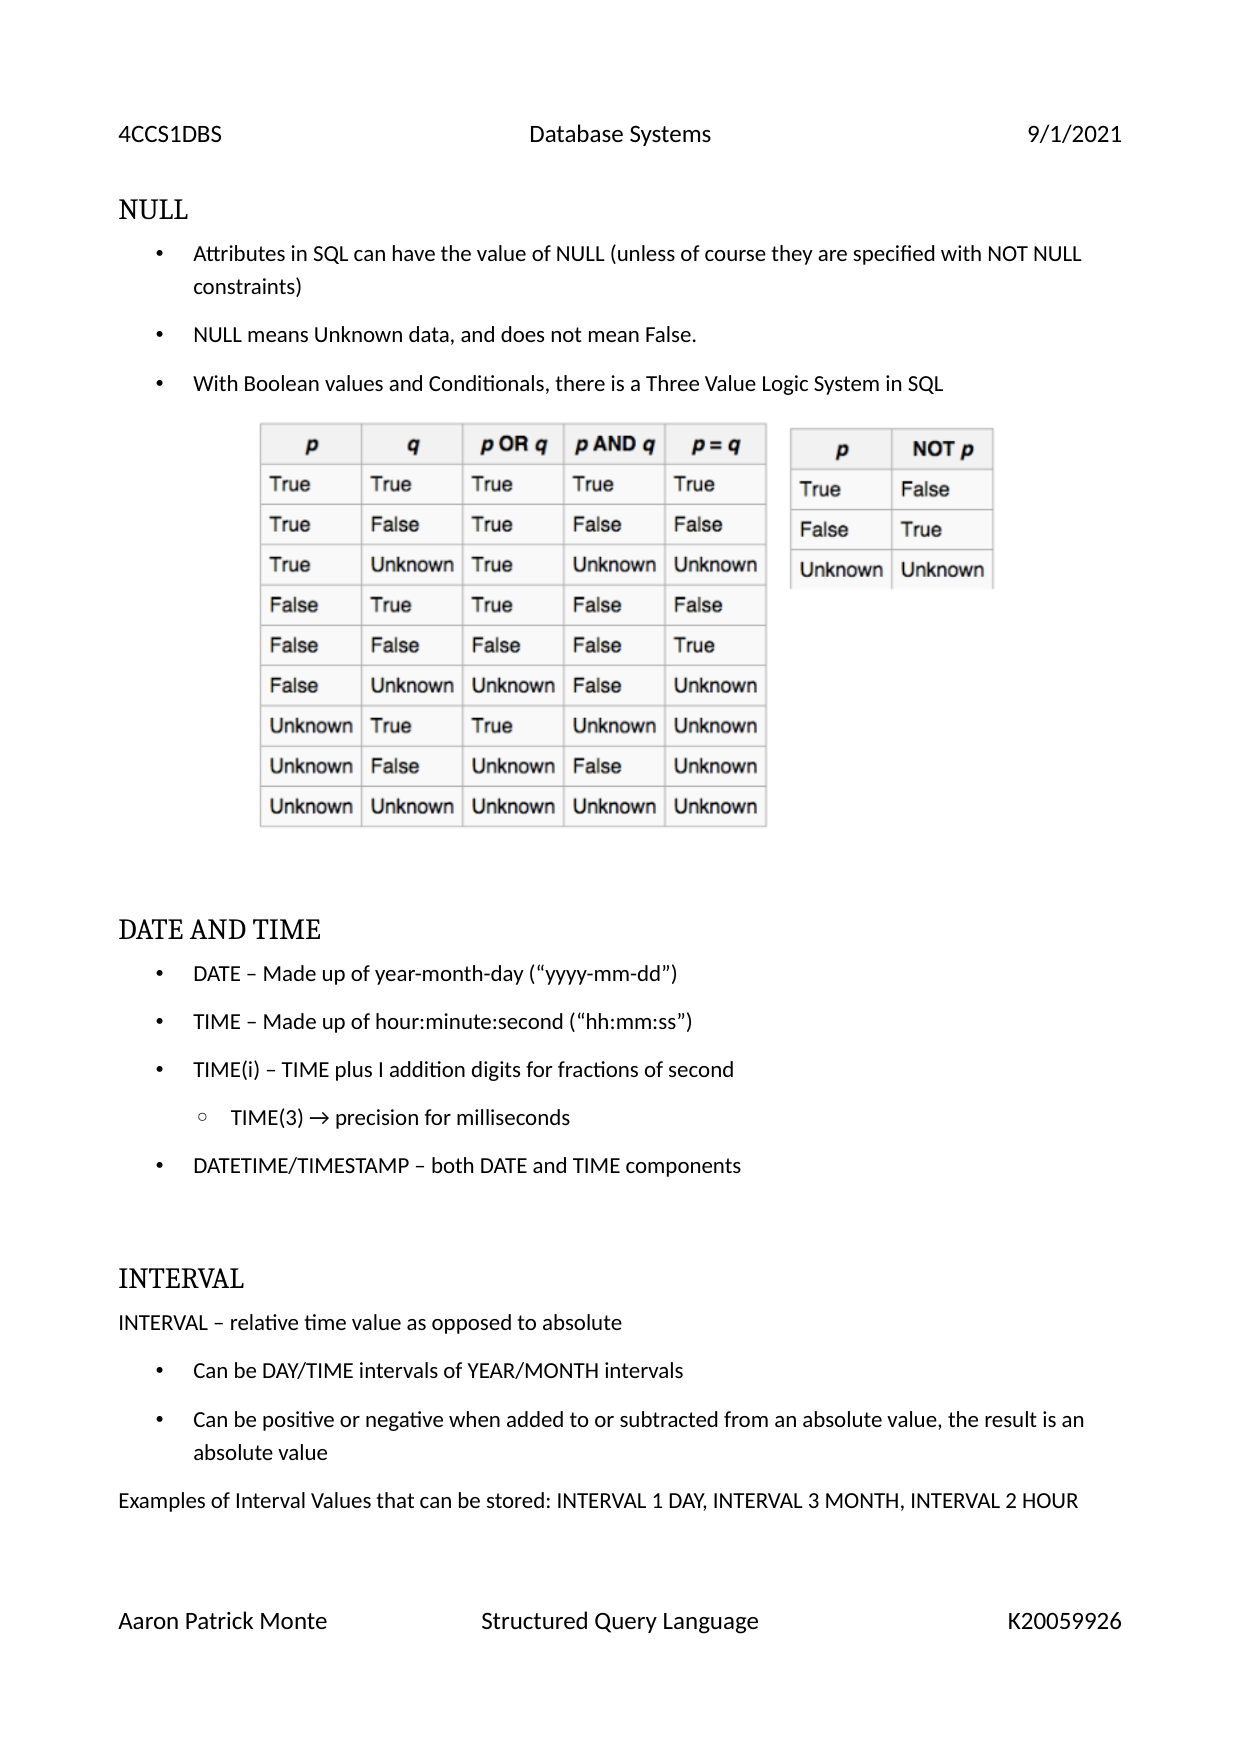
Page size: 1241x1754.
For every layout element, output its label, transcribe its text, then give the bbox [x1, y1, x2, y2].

list Attributes in SQL can have the value of NULL (unless of course they are specified with NOT NULL constraints) [156, 239, 1122, 301]
list NULL means Unknown data, and does not mean False. [156, 321, 1122, 349]
list TIME – Made up of hour:minute:second (“hh:mm:ss”) [156, 1007, 1122, 1035]
text INTERVAL – relative time value as opposed to absolute [118, 1308, 1122, 1337]
text Examples of Interval Values that can be stored: INTERVAL 1 DAY, INTERVAL 3 MONTH, INTERVAL 2 HOUR [118, 1486, 1122, 1514]
list DATE – Made up of year-month-day (“yyyy-mm-dd”) [156, 959, 1122, 987]
list With Boolean values and Conditionals, there is a Three Value Logic System in SQL [156, 369, 1122, 397]
subtitle Null [118, 193, 1122, 226]
list TIME(3) → precision for milliseconds [193, 1103, 1122, 1131]
subtitle Interval [118, 1262, 1122, 1296]
picture [241, 416, 1000, 831]
list Can be DAY/TIME intervals of YEAR/MONTH intervals [156, 1357, 1122, 1385]
subtitle Date and time [118, 913, 1122, 946]
list Can be positive or negative when added to or subtracted from an absolute value, the result is an absolute value [156, 1405, 1122, 1466]
list TIME(i) – TIME plus I addition digits for fractions of second [156, 1055, 1122, 1083]
list DATETIME/TIMESTAMP – both DATE and TIME components [156, 1151, 1122, 1179]
